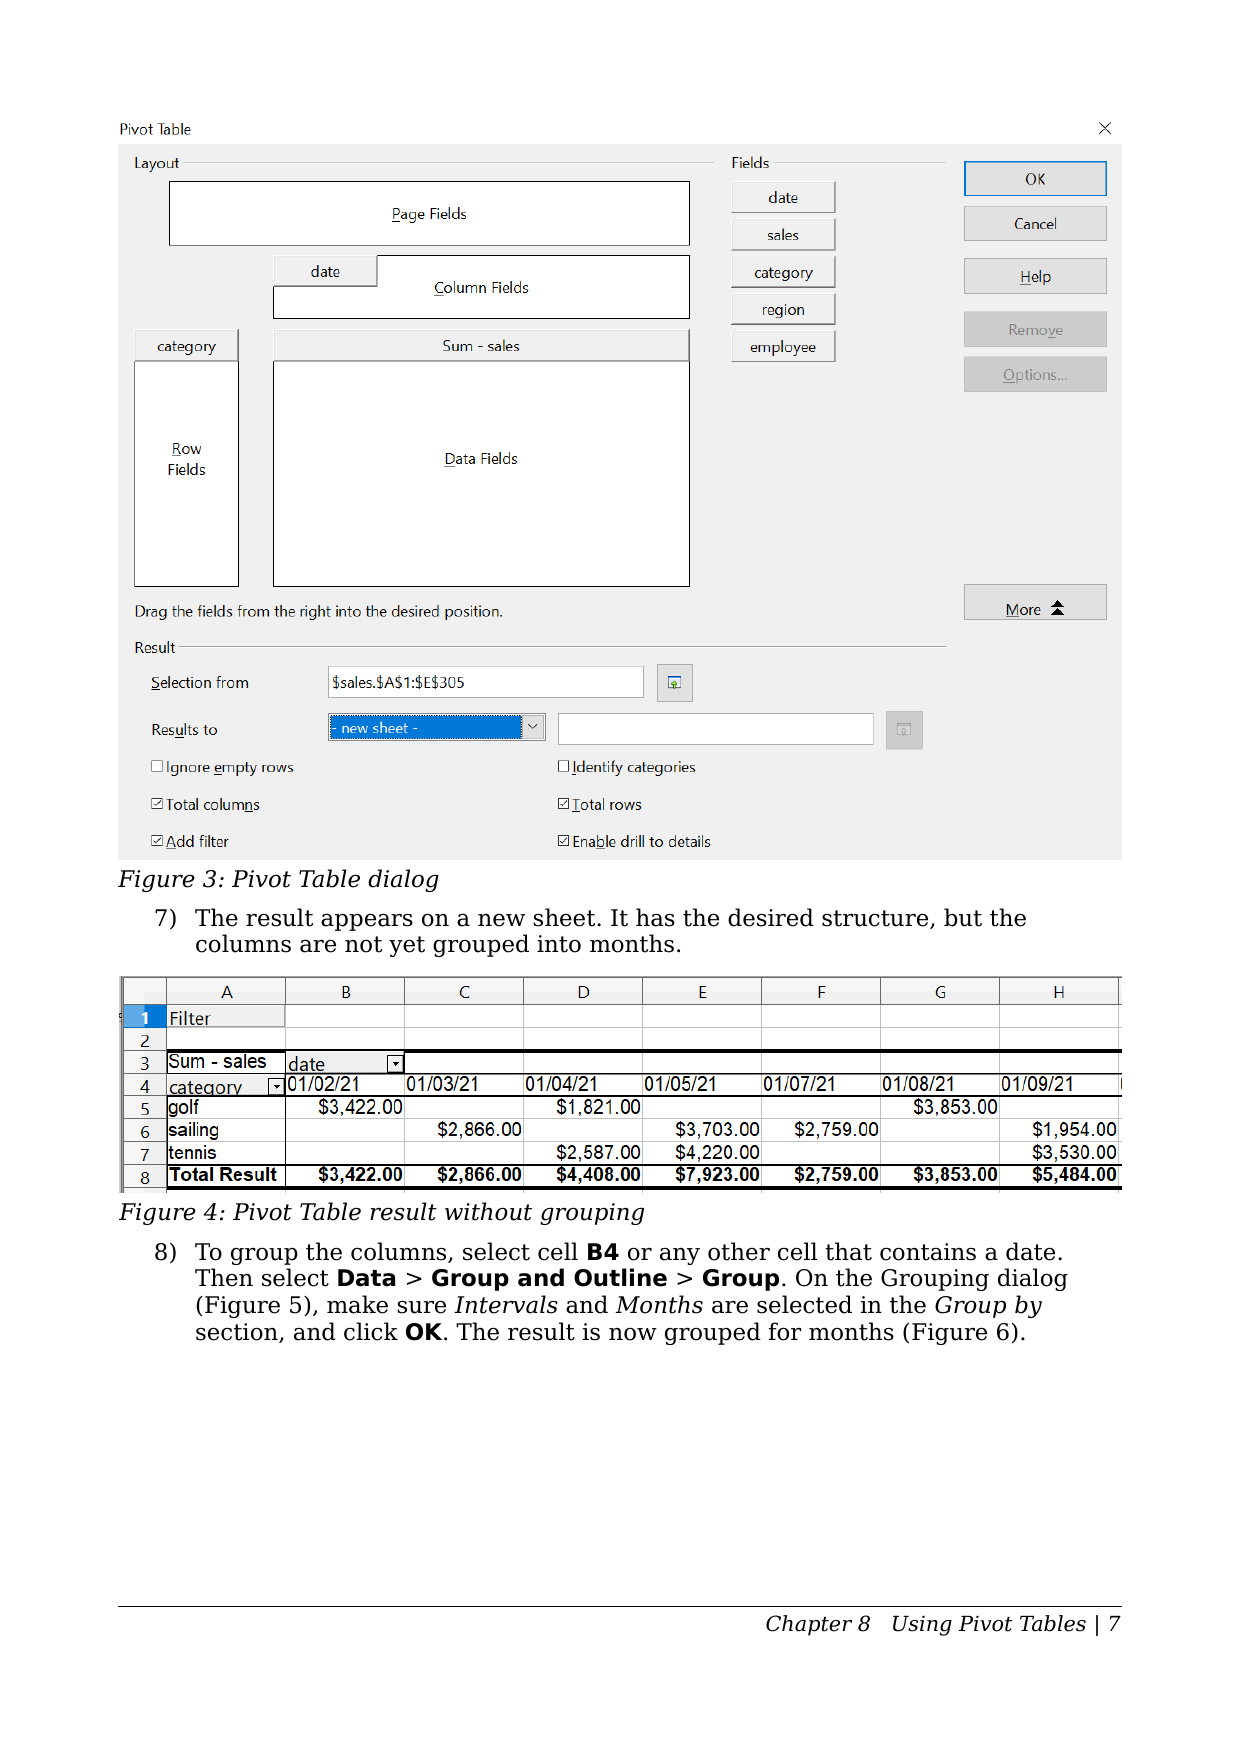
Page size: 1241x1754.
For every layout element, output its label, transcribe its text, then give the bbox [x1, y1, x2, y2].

picture [118, 118, 1122, 860]
list To group the columns, select cell B4 or any other cell that contains a date. Then select Data > Group and Outline > Group. On the Grouping dialog (Figure 5), make sure Intervals and Months are selected in the Group by section, and click OK. The result is now grouped for months (Figure 6). [177, 1239, 1122, 1345]
text Figure 3: Pivot Table dialog [118, 866, 1122, 892]
text Figure 4: Pivot Table result without grouping [119, 1199, 1121, 1226]
list The result appears on a new sheet. It has the desired structure, but the columns are not yet grouped into months. [177, 905, 1122, 958]
picture [119, 976, 1122, 1193]
